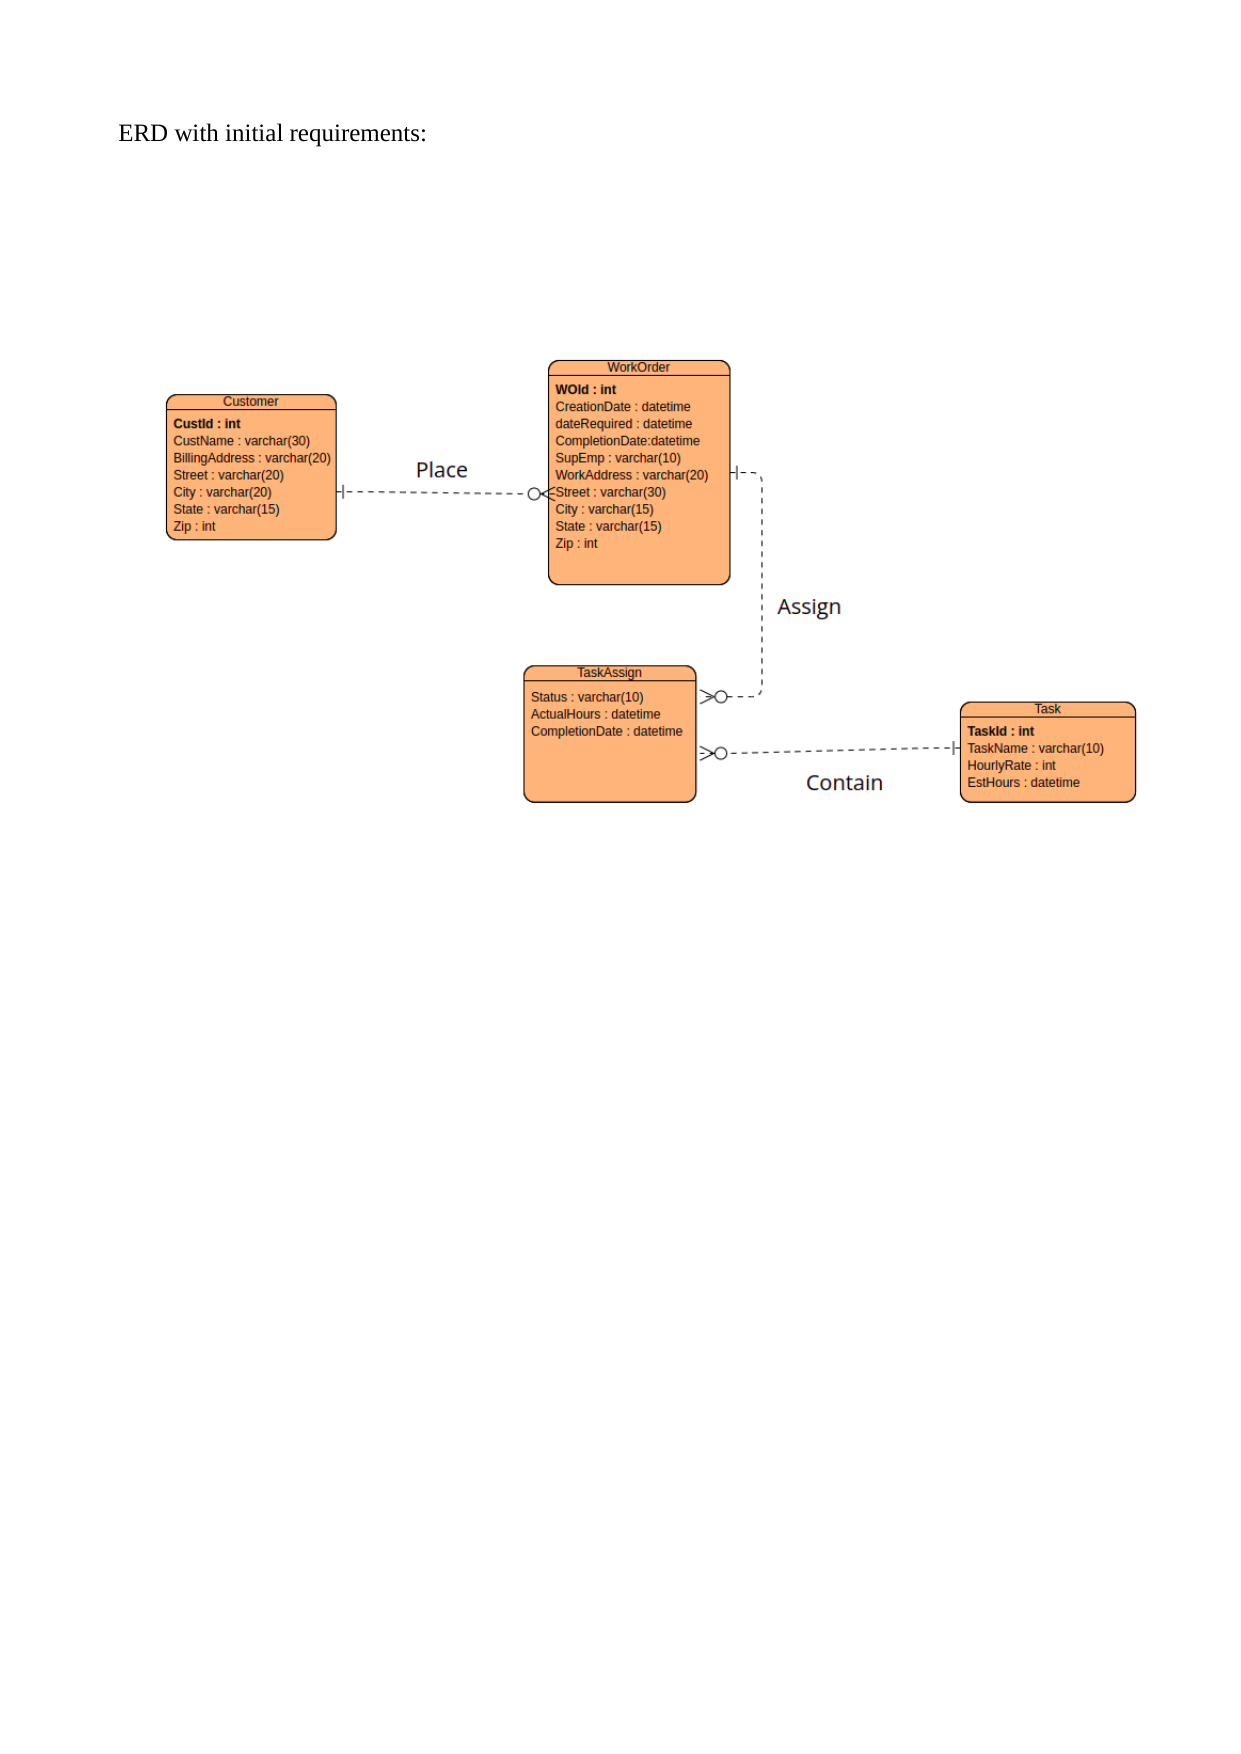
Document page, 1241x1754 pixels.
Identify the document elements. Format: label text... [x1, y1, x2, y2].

picture [505, 278, 1188, 1061]
text ERD with initial requirements: [118, 118, 1122, 147]
